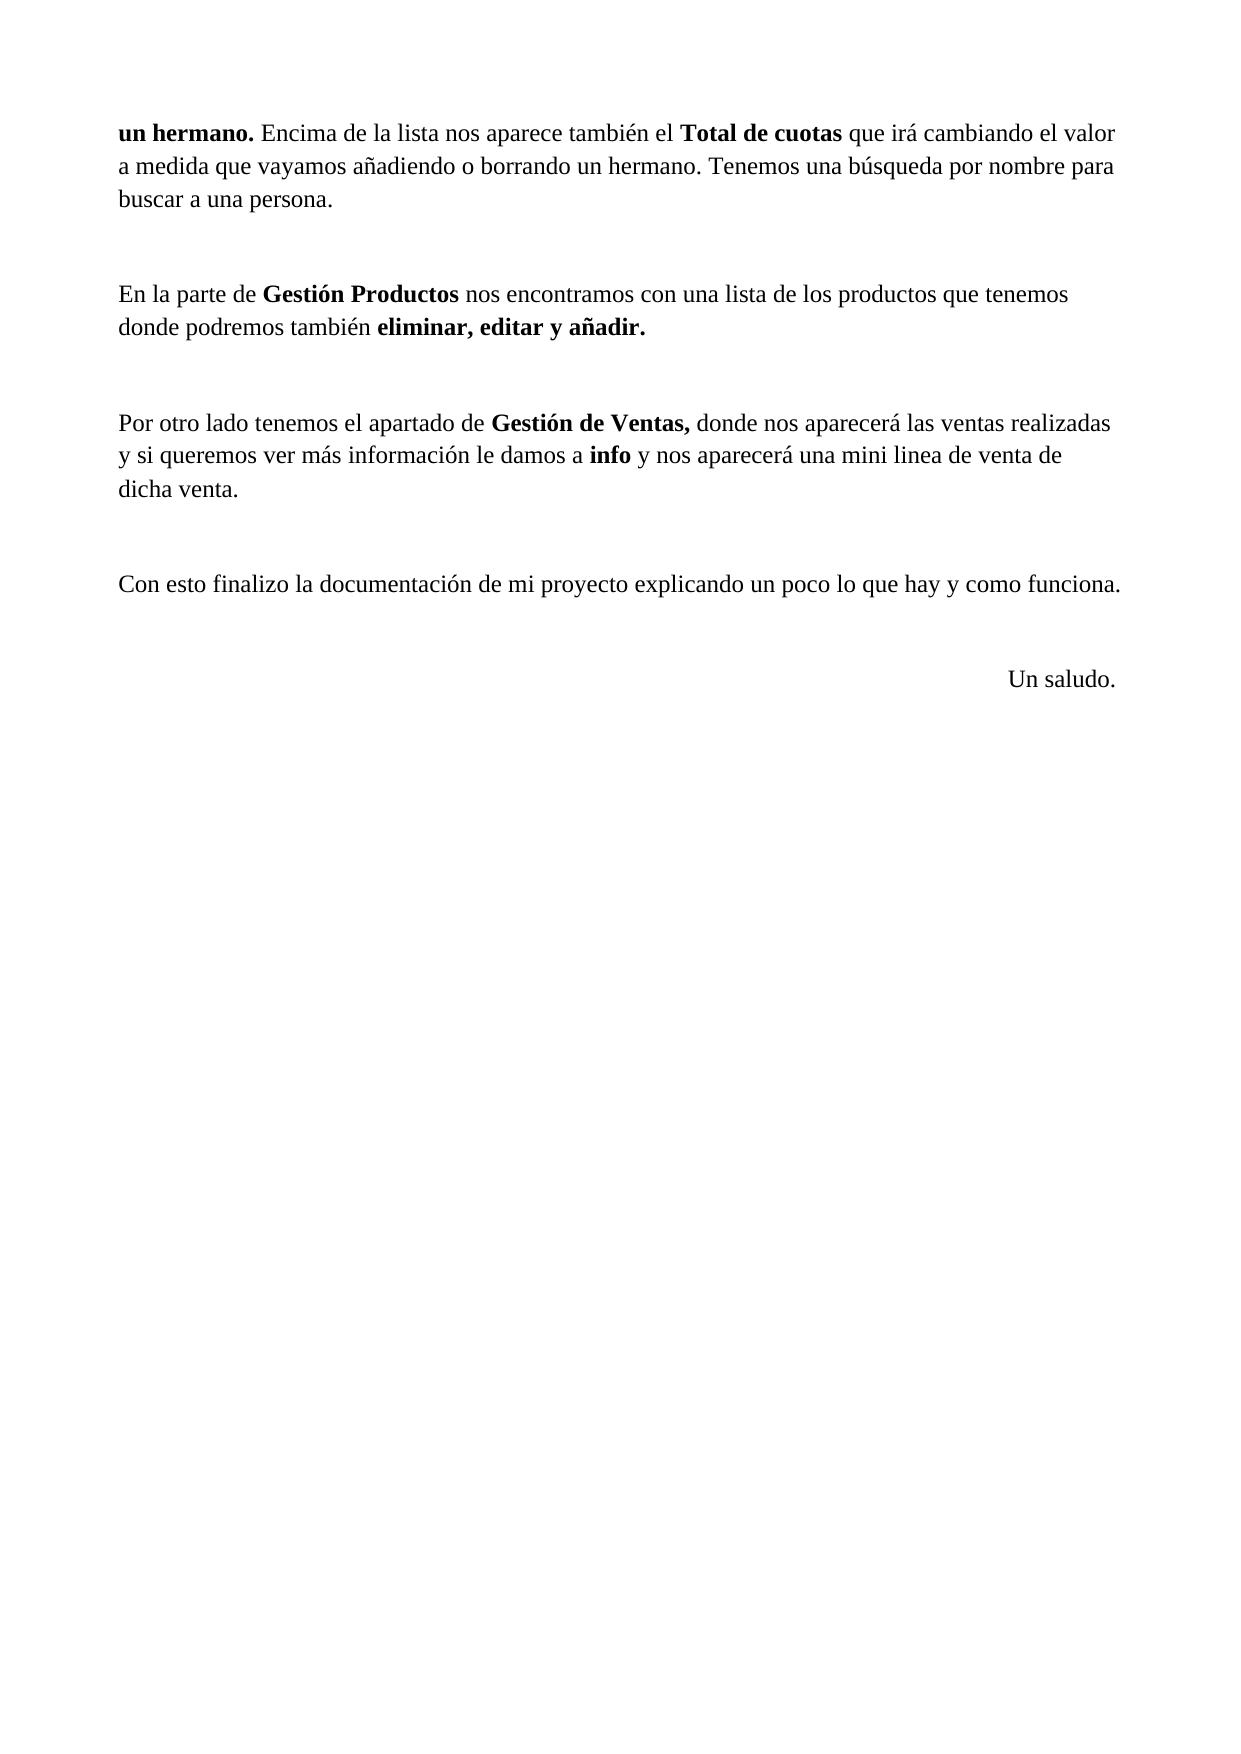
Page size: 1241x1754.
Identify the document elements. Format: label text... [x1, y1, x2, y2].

text un hermano. Encima de la lista nos aparece también el Total de cuotas que irá cambiando el valor a medida que vayamos añadiendo o borrando un hermano. Tenemos una búsqueda por nombre para buscar a una persona. [118, 118, 1122, 213]
text Con esto finalizo la documentación de mi proyecto explicando un poco lo que hay y como funciona. [118, 569, 1122, 598]
text Por otro lado tenemos el apartado de Gestión de Ventas, donde nos aparecerá las ventas realizadas y si queremos ver más información le damos a info y nos aparecerá una mini linea de venta de dicha venta. [118, 408, 1122, 502]
text Un saludo. [118, 664, 1122, 693]
text En la parte de Gestión Productos nos encontramos con una lista de los productos que tenemos donde podremos también eliminar, editar y añadir. [118, 279, 1122, 341]
